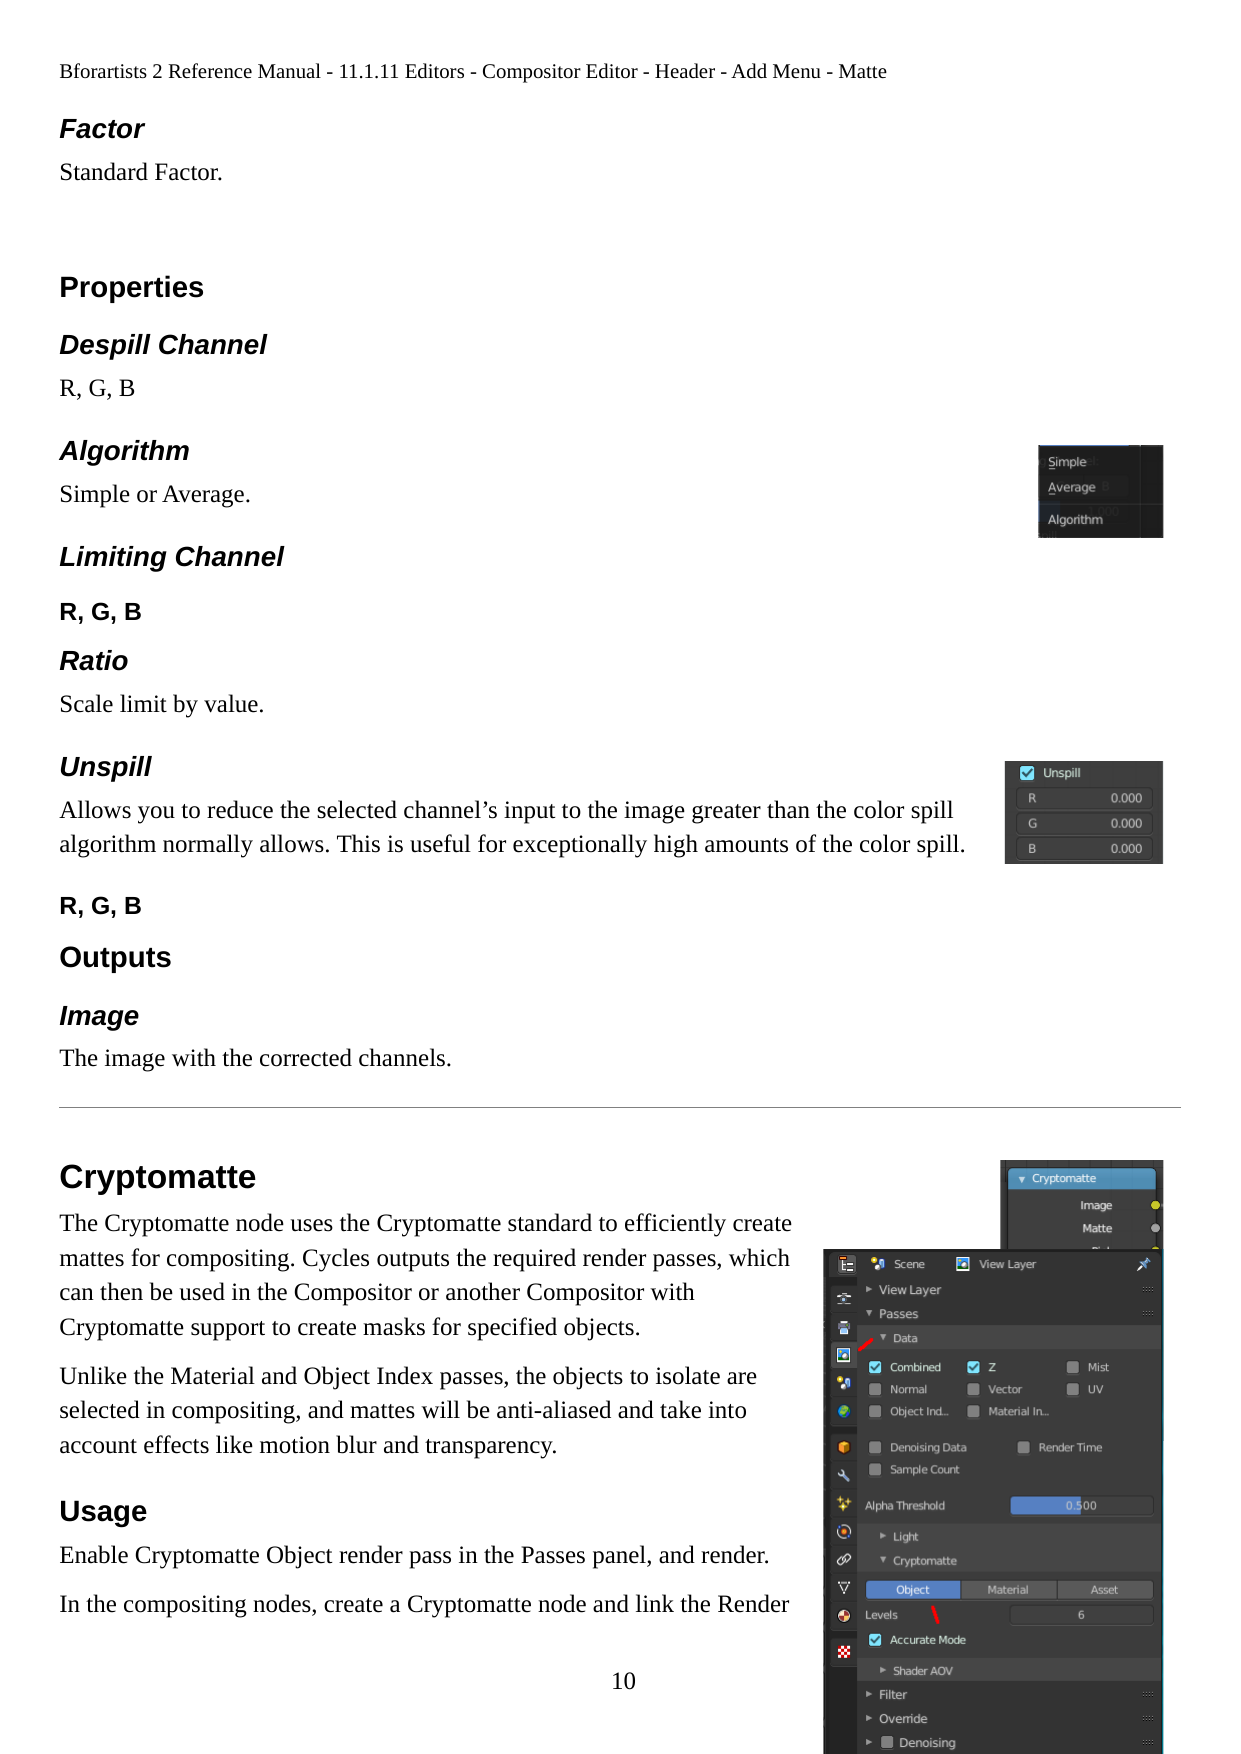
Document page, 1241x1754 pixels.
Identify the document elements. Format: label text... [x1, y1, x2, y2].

text Simple or Average. [59, 479, 1038, 507]
picture [823, 1160, 1164, 1754]
subtitle Outputs [59, 940, 1181, 974]
picture [1038, 445, 1164, 538]
text Unlike the Material and Object Index passes, the objects to isolate are selected in compositing, and mattes will be anti-aliased and take into account effects like motion blur and transparency. [59, 1361, 823, 1459]
text In the compositing nodes, create a Cryptomatte node and link the Render [59, 1589, 823, 1618]
subtitle Despill Channel [59, 328, 1181, 360]
subtitle R, G, B [59, 891, 1181, 919]
subtitle Ratio [59, 644, 1181, 676]
text The Cryptomatte node uses the Cryptomatte standard to efficiently create mattes for compositing. Cycles outputs the required render passes, which can then be used in the Compositor or another Compositor with Cryptomatte support to create masks for specified objects. [59, 1208, 1000, 1341]
subtitle Limiting Channel [59, 540, 1181, 572]
subtitle Unspill [59, 750, 1181, 782]
subtitle R, G, B [59, 597, 1181, 626]
subtitle Algorithm [59, 434, 1181, 466]
subtitle [1164, 1494, 1181, 1527]
subtitle Image [59, 999, 1181, 1031]
text R, G, B [59, 373, 1181, 402]
text [1164, 479, 1181, 507]
subtitle Cryptomatte [59, 1157, 1181, 1196]
text Standard Factor. [59, 157, 1181, 186]
subtitle Usage [59, 1494, 823, 1527]
text The image with the corrected channels. [59, 1043, 1181, 1072]
subtitle Properties [59, 270, 1181, 303]
text Enable Cryptomatte Object render pass in the Passes panel, and render. [59, 1540, 823, 1569]
text Allows you to reduce the selected channel’s input to the image greater than the color spill algorithm normally allows. This is useful for exceptionally high amounts of the color spill. [59, 795, 1004, 858]
picture [1004, 761, 1164, 864]
subtitle Factor [59, 113, 1181, 144]
text Scale limit by value. [59, 689, 1181, 718]
